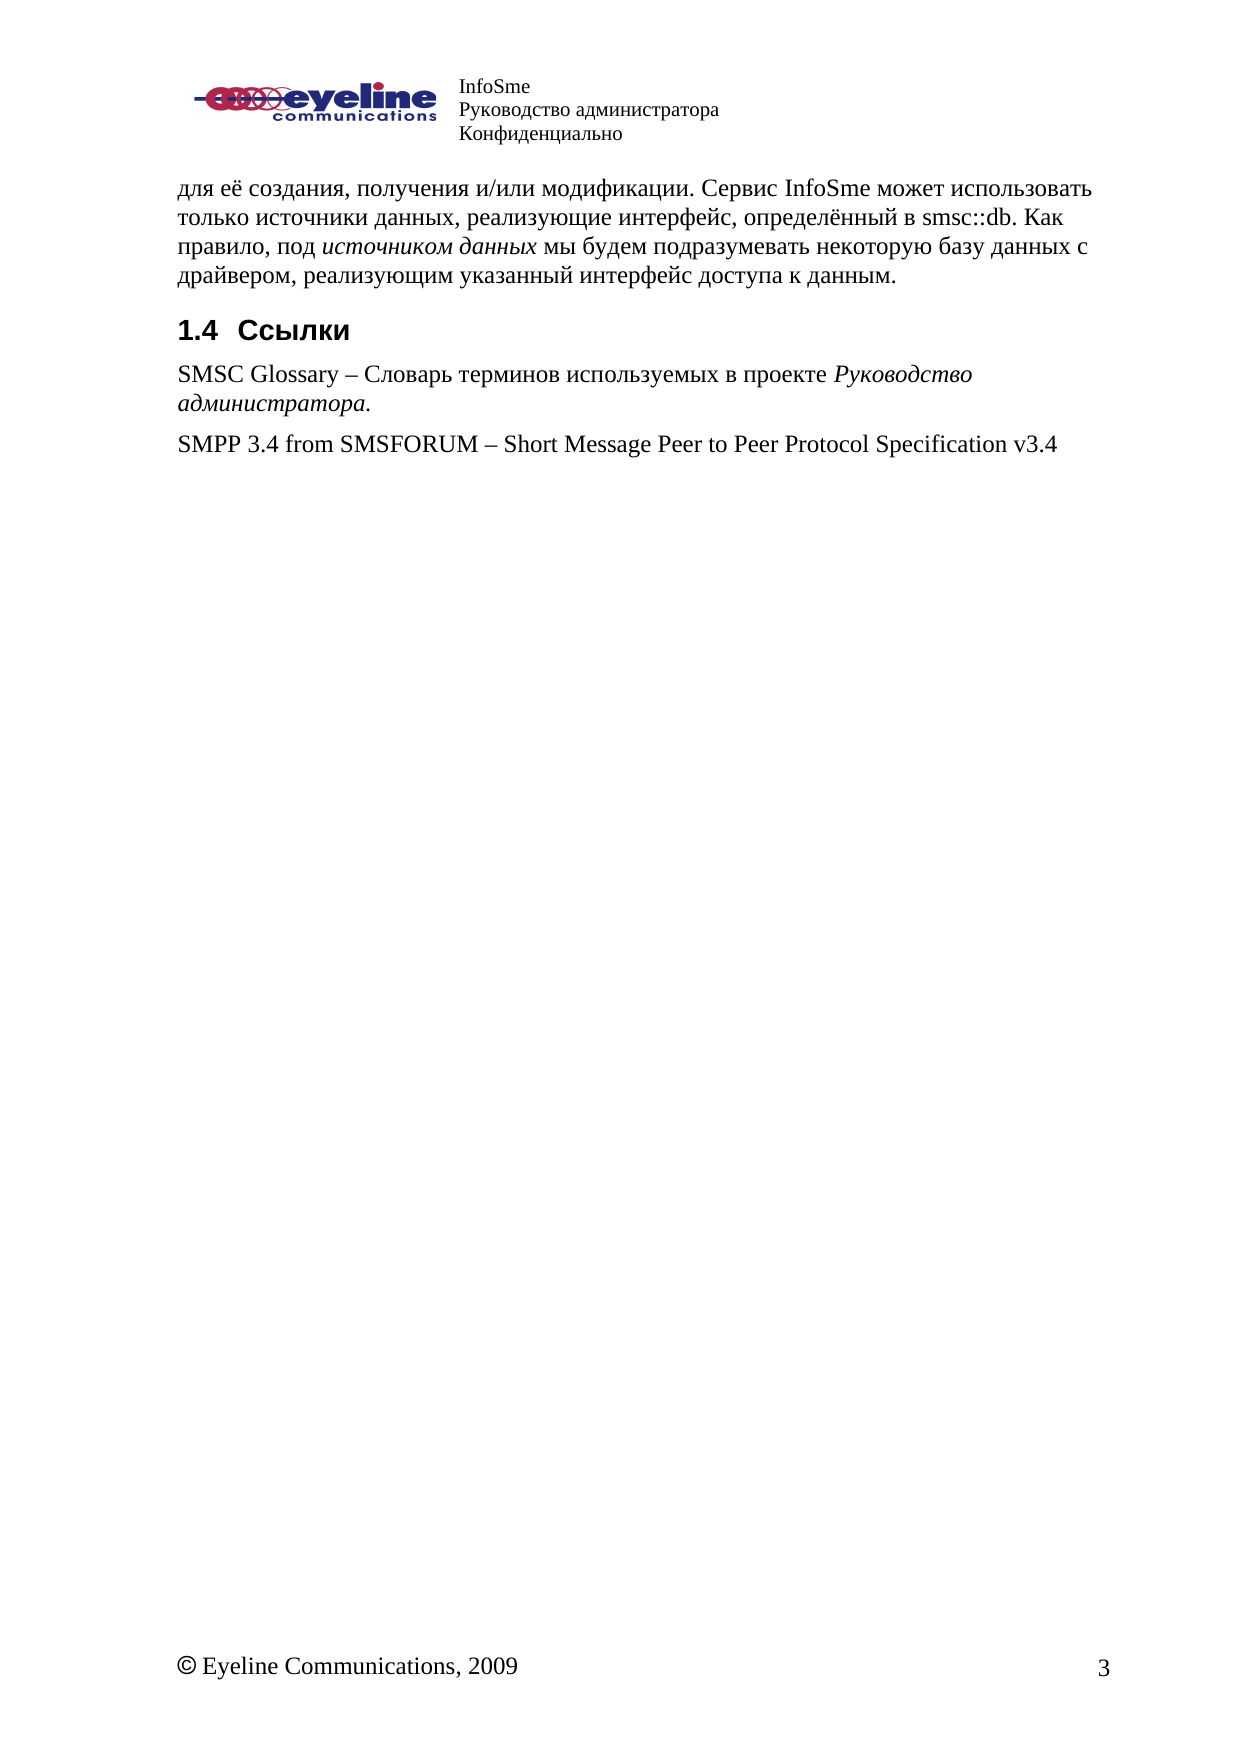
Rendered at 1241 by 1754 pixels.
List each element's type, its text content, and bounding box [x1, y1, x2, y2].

text SMPP 3.4 from SMSFORUM – Short Message Peer to Peer Protocol Specification v3.4 [177, 429, 1152, 458]
text SMSC Glossary – Словарь терминов используемых в проекте Руководство администратора. [177, 359, 1152, 417]
text для её создания, получения и/или модификации. Сервис InfoSme может использовать только источники данных, реализующие интерфейс, определённый в smsc::db. Как правило, под источником данных мы будем подразумевать некоторую базу данных с драйвером, реализующим указанный интерфейс доступа к данным. [177, 173, 1152, 288]
subtitle Ссылки [177, 313, 1152, 347]
picture [194, 82, 437, 121]
